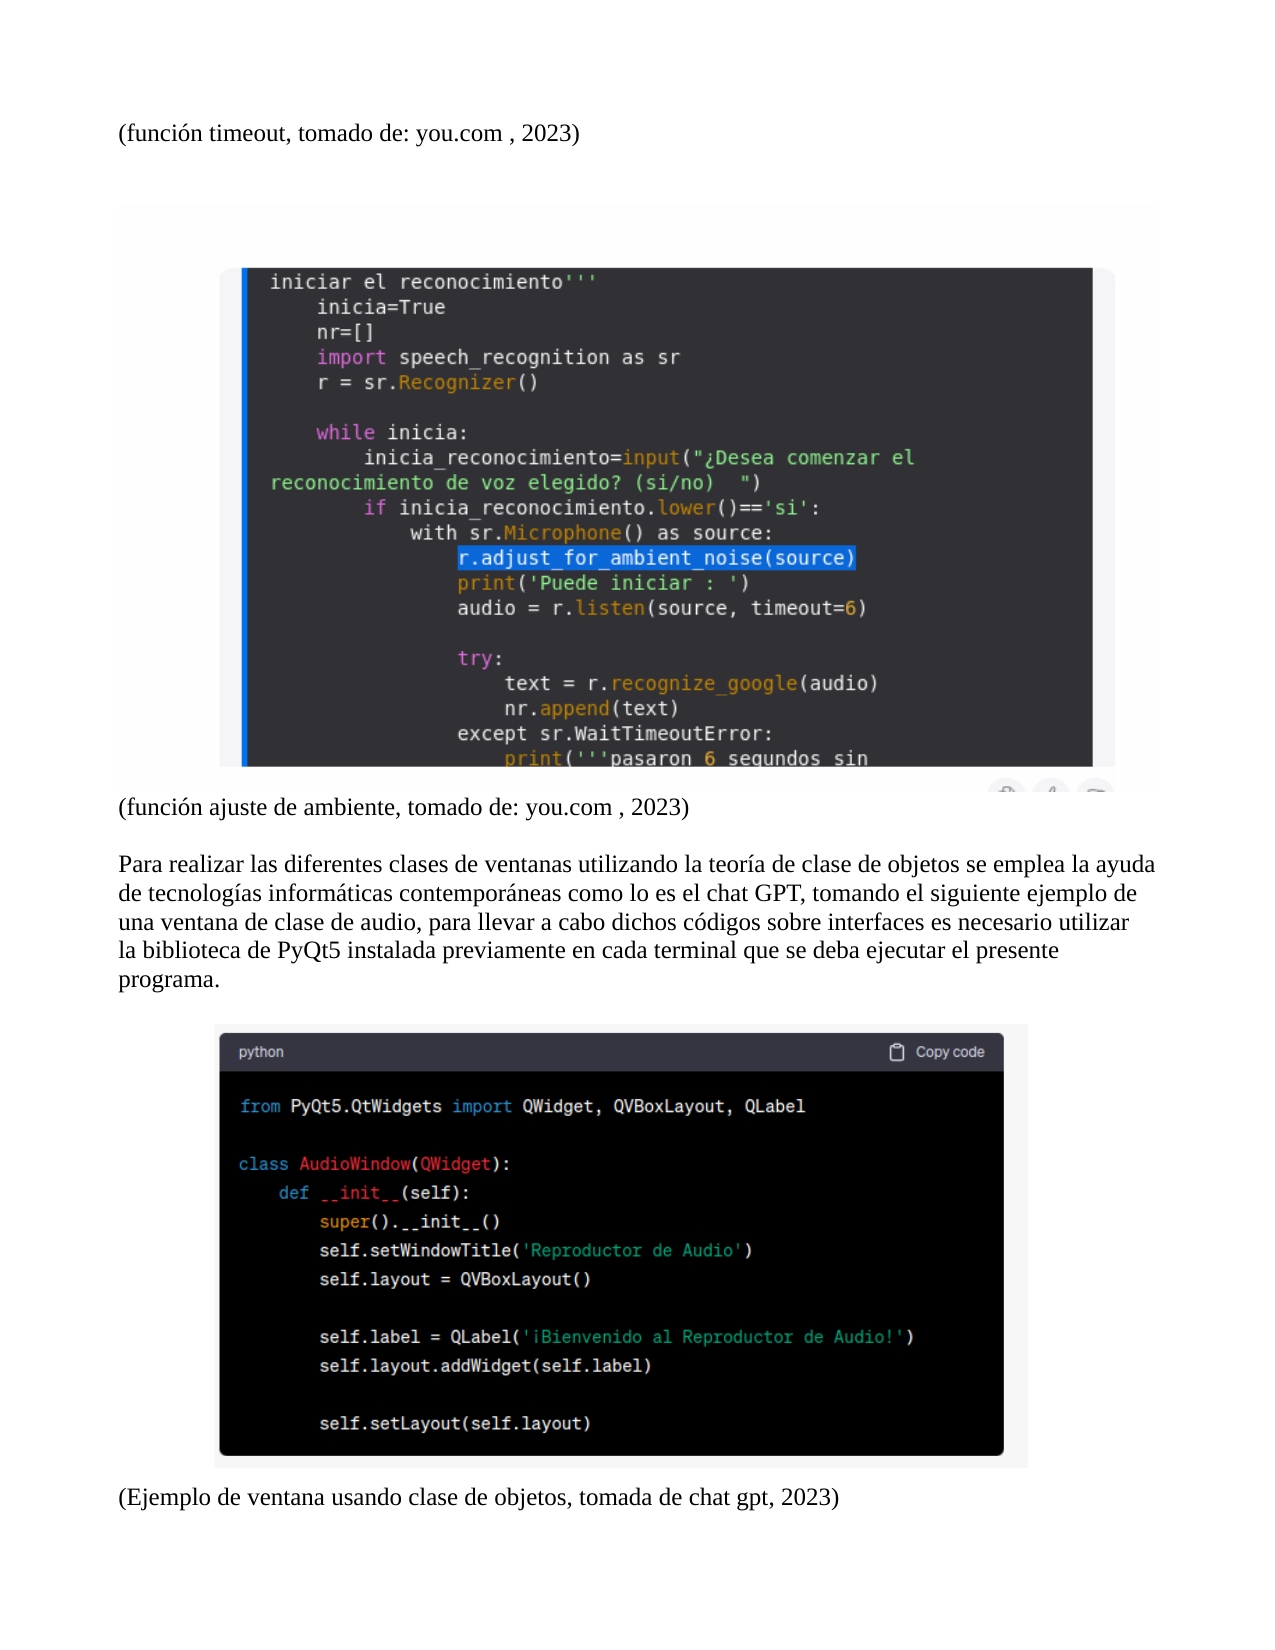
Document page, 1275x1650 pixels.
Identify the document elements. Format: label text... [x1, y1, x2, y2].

picture [214, 1024, 1028, 1468]
text (función ajuste de ambiente, tomado de: you.com , 2023) [118, 792, 1157, 821]
picture [118, 204, 1157, 792]
text (función timeout, tomado de: you.com , 2023) [118, 118, 1157, 147]
text Para realizar las diferentes clases de ventanas utilizando la teoría de clase de objetos se emplea la ayuda de tecnologías informáticas contemporáneas como lo es el chat GPT, tomando el siguiente ejemplo de una ventana de clase de audio, para llevar a cabo dichos códigos sobre interfaces es necesario utilizar la biblioteca de PyQt5 instalada previamente en cada terminal que se deba ejecutar el presente programa. [118, 849, 1157, 993]
text (Ejemplo de ventana usando clase de objetos, tomada de chat gpt, 2023) [118, 1482, 1157, 1511]
